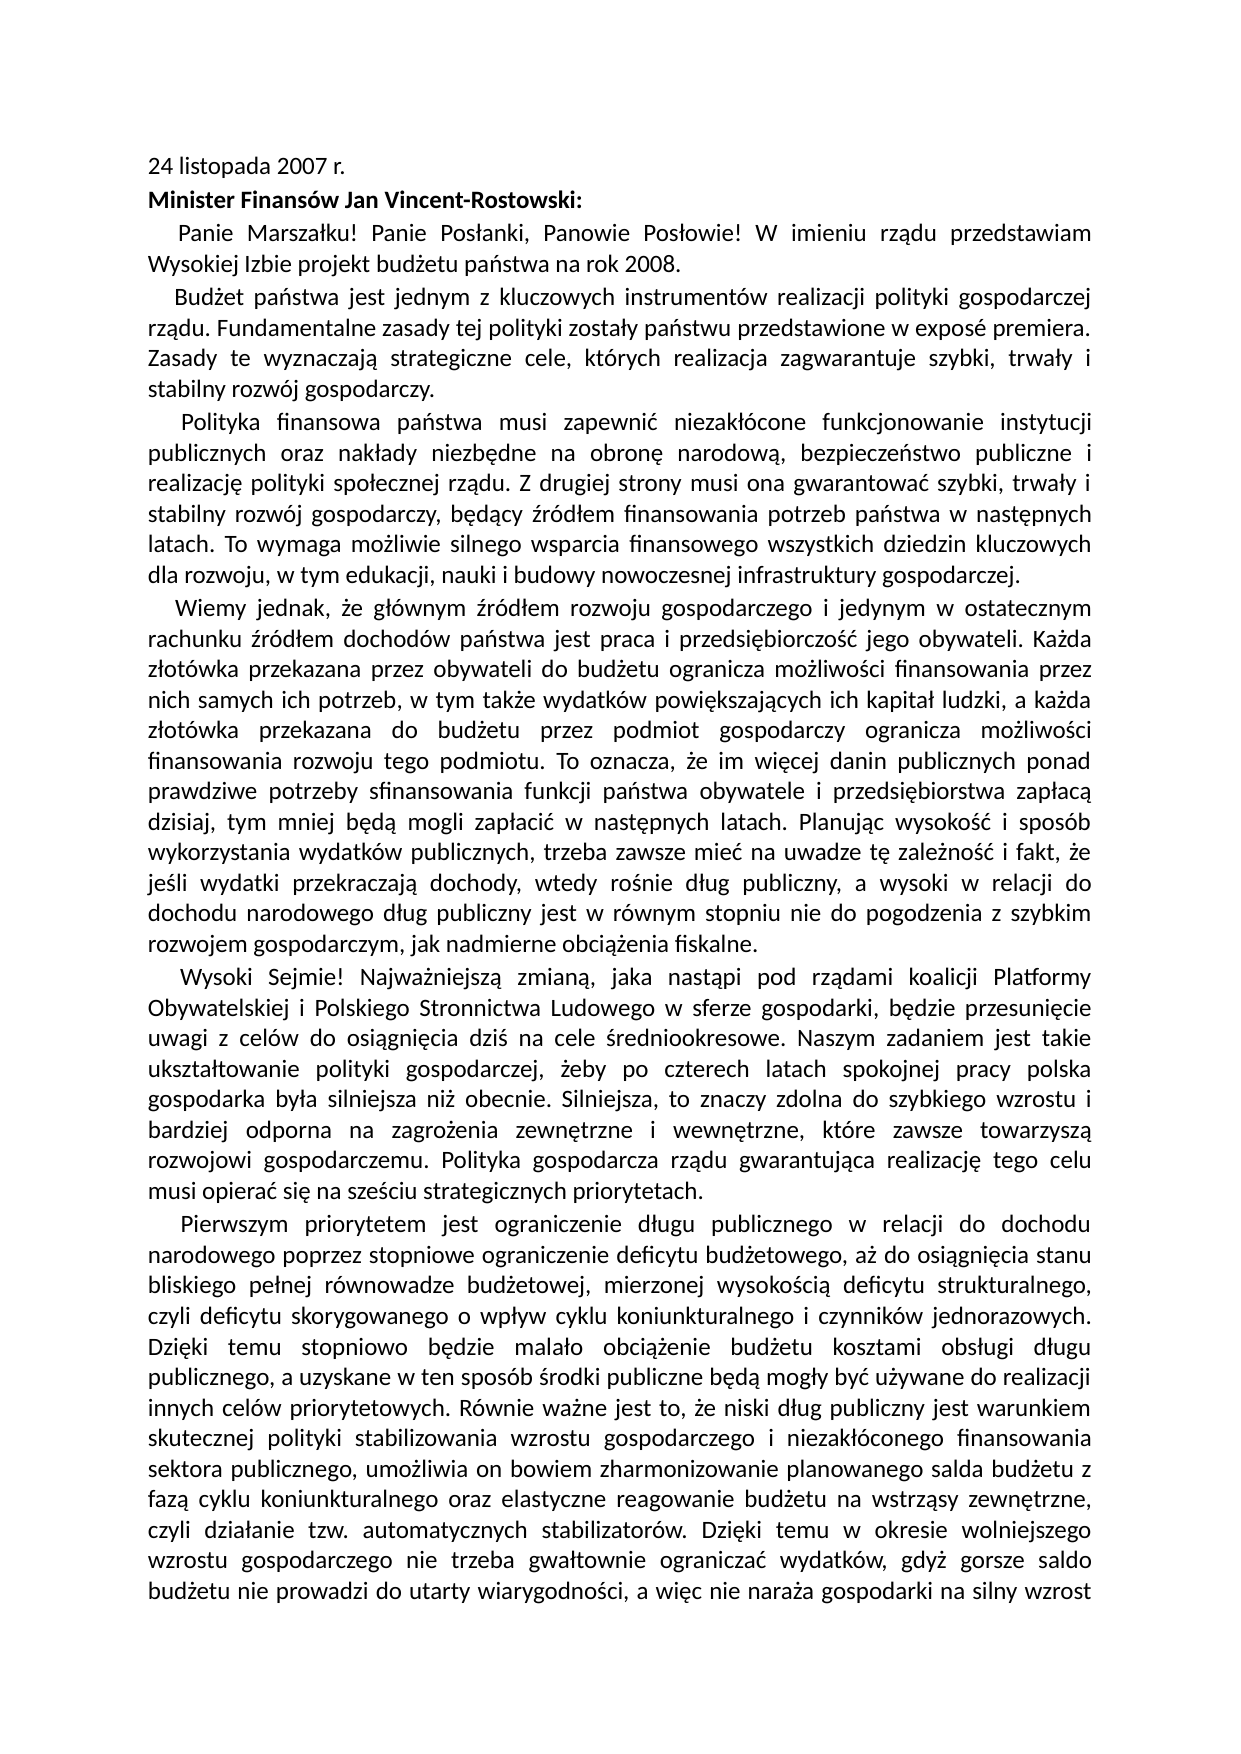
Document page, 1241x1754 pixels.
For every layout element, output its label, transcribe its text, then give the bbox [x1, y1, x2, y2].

text Wiemy jednak, że głównym źródłem rozwoju gospodarczego i jedynym w ostatecznym rachunku źródłem dochodów państwa jest praca i przedsiębiorczość jego obywateli. Każda złotówka przekazana przez obywateli do budżetu ogranicza możliwości finansowania przez nich samych ich potrzeb, w tym także wydatków powiększających ich kapitał ludzki, a każda złotówka przekazana do budżetu przez podmiot gospodarczy ogranicza możliwości finansowania rozwoju tego podmiotu. To oznacza, że im więcej danin publicznych ponad prawdziwe potrzeby sfinansowania funkcji państwa obywatele i przedsiębiorstwa zapłacą dzisiaj, tym mniej będą mogli zapłacić w następnych latach. Planując wysokość i sposób wykorzystania wydatków publicznych, trzeba zawsze mieć na uwadze tę zależność i fakt, że jeśli wydatki przekraczają dochody, wtedy rośnie dług publiczny, a wysoki w relacji do dochodu narodowego dług publiczny jest w równym stopniu nie do pogodzenia z szybkim rozwojem gospodarczym, jak nadmierne obciążenia fiskalne. [148, 592, 1093, 959]
text Pierwszym priorytetem jest ograniczenie długu publicznego w relacji do dochodu narodowego poprzez stopniowe ograniczenie deficytu budżetowego, aż do osiągnięcia stanu bliskiego pełnej równowadze budżetowej, mierzonej wysokością deficytu strukturalnego, czyli deficytu skorygowanego o wpływ cyklu koniunkturalnego i czynników jednorazowych. Dzięki temu stopniowo będzie malało obciążenie budżetu kosztami obsługi długu publicznego, a uzyskane w ten sposób środki publiczne będą mogły być używane do realizacji innych celów priorytetowych. Równie ważne jest to, że niski dług publiczny jest warunkiem skutecznej polityki stabilizowania wzrostu gospodarczego i niezakłóconego finansowania sektora publicznego, umożliwia on bowiem zharmonizowanie planowanego salda budżetu z fazą cyklu koniunkturalnego oraz elastyczne reagowanie budżetu na wstrząsy zewnętrzne, czyli działanie tzw. automatycznych stabilizatorów. Dzięki temu w okresie wolniejszego wzrostu gospodarczego nie trzeba gwałtownie ograniczać wydatków, gdyż gorsze saldo budżetu nie prowadzi do utarty wiarygodności, a więc nie naraża gospodarki na silny wzrost [148, 1209, 1093, 1605]
text Budżet państwa jest jednym z kluczowych instrumentów realizacji polityki gospodarczej rządu. Fundamentalne zasady tej polityki zostały państwu przedstawione w exposé premiera. Zasady te wyznaczają strategiczne cele, których realizacja zagwarantuje szybki, trwały i stabilny rozwój gospodarczy. [148, 281, 1093, 403]
text 24 listopada 2007 r. [148, 151, 1093, 181]
text Minister Finansów Jan Vincent-Rostowski: [148, 184, 1093, 214]
text Wysoki Sejmie! Najważniejszą zmianą, jaka nastąpi pod rządami koalicji Platformy Obywatelskiej i Polskiego Stronnictwa Ludowego w sferze gospodarki, będzie przesunięcie uwagi z celów do osiągnięcia dziś na cele średniookresowe. Naszym zadaniem jest takie ukształtowanie polityki gospodarczej, żeby po czterech latach spokojnej pracy polska gospodarka była silniejsza niż obecnie. Silniejsza, to znaczy zdolna do szybkiego wzrostu i bardziej odporna na zagrożenia zewnętrzne i wewnętrzne, które zawsze towarzyszą rozwojowi gospodarczemu. Polityka gospodarcza rządu gwarantująca realizację tego celu musi opierać się na sześciu strategicznych priorytetach. [148, 962, 1093, 1206]
text Polityka finansowa państwa musi zapewnić niezakłócone funkcjonowanie instytucji publicznych oraz nakłady niezbędne na obronę narodową, bezpieczeństwo publiczne i realizację polityki społecznej rządu. Z drugiej strony musi ona gwarantować szybki, trwały i stabilny rozwój gospodarczy, będący źródłem finansowania potrzeb państwa w następnych latach. To wymaga możliwie silnego wsparcia finansowego wszystkich dziedzin kluczowych dla rozwoju, w tym edukacji, nauki i budowy nowoczesnej infrastruktury gospodarczej. [148, 406, 1093, 589]
text Panie Marszałku! Panie Posłanki, Panowie Posłowie! W imieniu rządu przedstawiam Wysokiej Izbie projekt budżetu państwa na rok 2008. [148, 217, 1093, 278]
